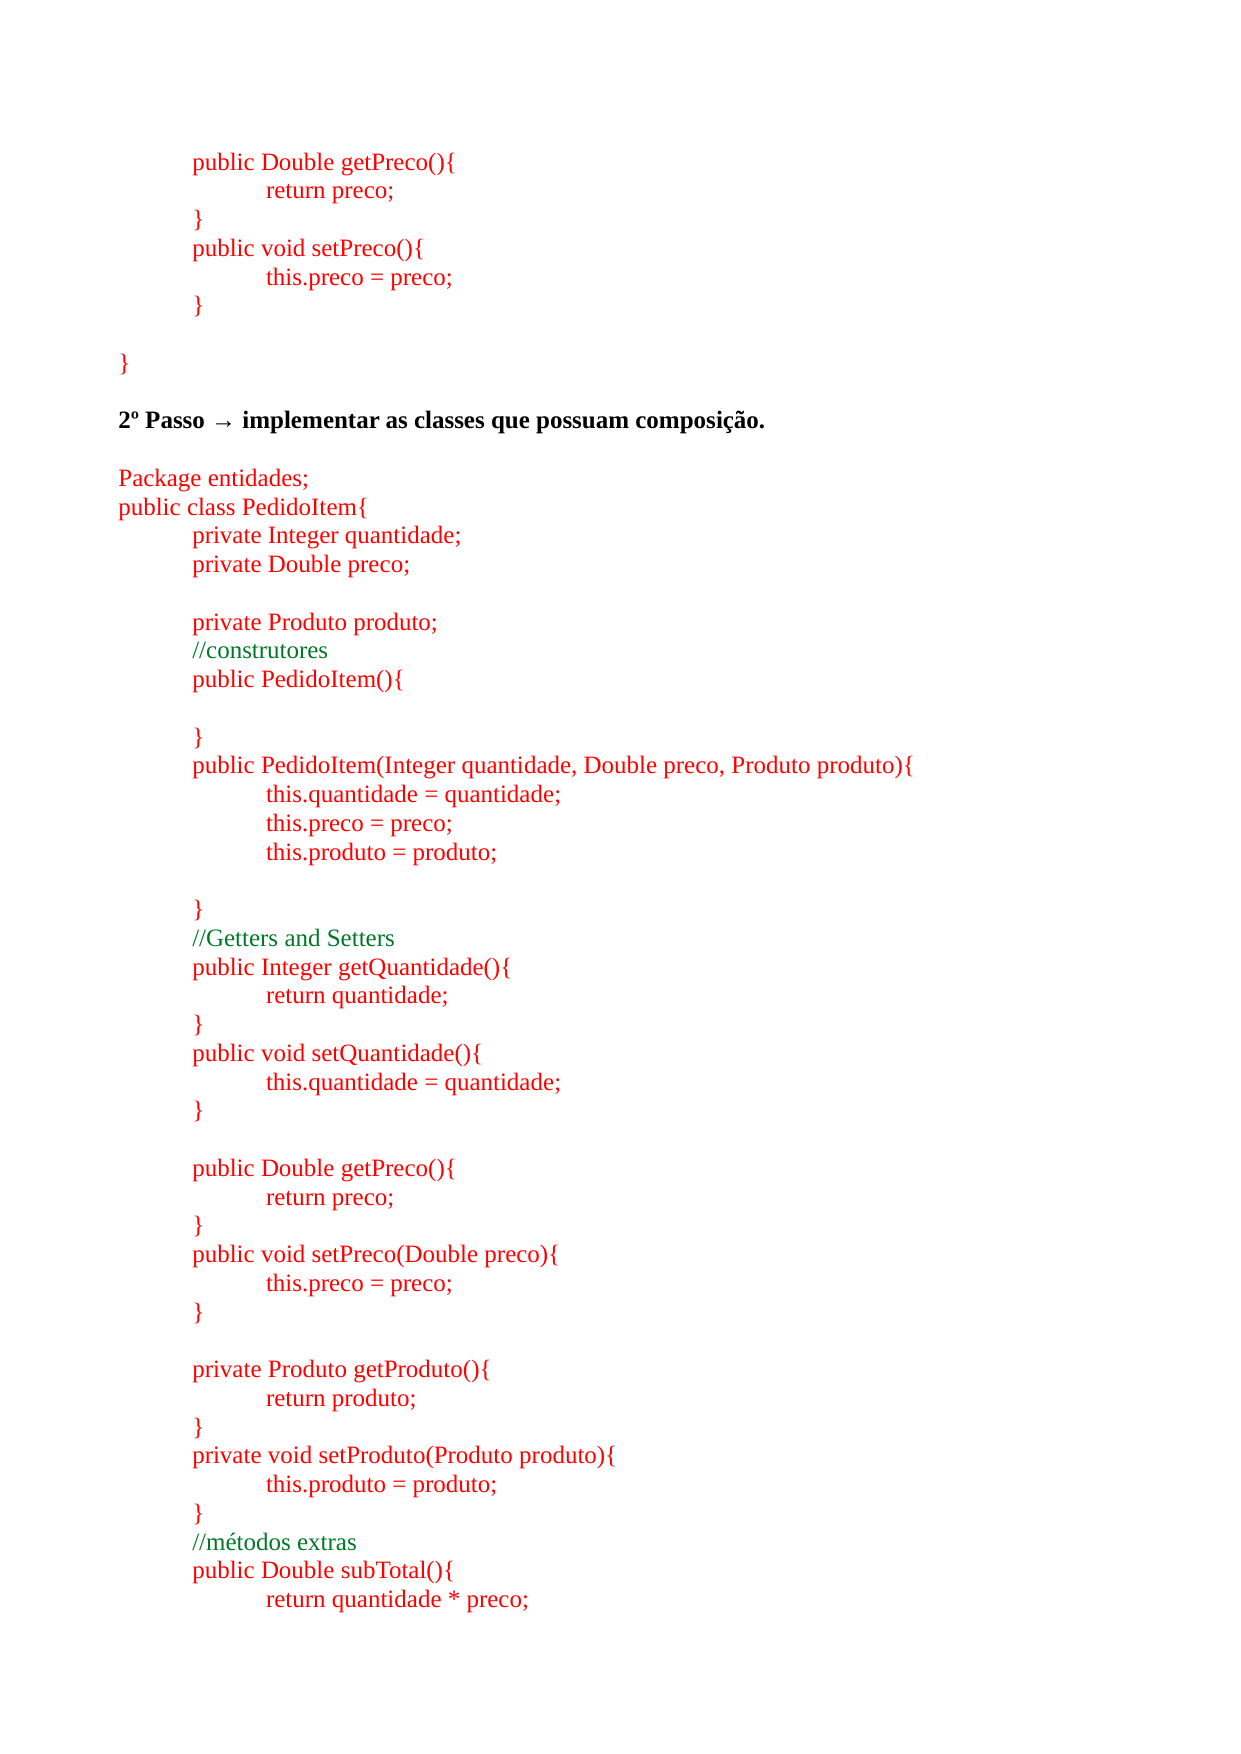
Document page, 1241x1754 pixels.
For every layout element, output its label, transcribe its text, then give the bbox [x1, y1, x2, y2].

text } [118, 1297, 1122, 1326]
text return produto; [118, 1383, 1122, 1412]
text this.produto = produto; [118, 1469, 1122, 1498]
text } [118, 1498, 1122, 1527]
text private Produto getProduto(){ [118, 1354, 1122, 1383]
text } [118, 1096, 1122, 1124]
text this.quantidade = quantidade; [118, 779, 1122, 808]
text } [118, 1211, 1122, 1239]
text //métodos extras [118, 1527, 1122, 1556]
text public Double subTotal(){ [118, 1556, 1122, 1584]
text return quantidade; [118, 981, 1122, 1009]
text this.preco = preco; [118, 262, 1122, 291]
text } [118, 1009, 1122, 1038]
text return preco; [118, 1182, 1122, 1211]
text public void setQuantidade(){ [118, 1038, 1122, 1067]
text //construtores [118, 636, 1122, 664]
text public PedidoItem(){ [118, 664, 1122, 693]
text public PedidoItem(Integer quantidade, Double preco, Produto produto){ [118, 751, 1122, 779]
text } [118, 348, 1122, 377]
text public Double getPreco(){ [118, 1153, 1122, 1182]
text private void setProduto(Produto produto){ [118, 1441, 1122, 1469]
text return quantidade * preco; [118, 1584, 1122, 1613]
text //Getters and Setters [118, 923, 1122, 952]
text Package entidades; [118, 463, 1122, 492]
text public void setPreco(Double preco){ [118, 1239, 1122, 1268]
text private Double preco; [118, 549, 1122, 578]
text 2º Passo → implementar as classes que possuam composição. [118, 406, 1122, 434]
text this.preco = preco; [118, 808, 1122, 837]
text this.preco = preco; [118, 1268, 1122, 1297]
text } [118, 291, 1122, 319]
text public Double getPreco(){ [118, 147, 1122, 176]
text this.produto = produto; [118, 837, 1122, 866]
text public class PedidoItem{ [118, 492, 1122, 521]
text } [118, 204, 1122, 233]
text } [118, 894, 1122, 923]
text return preco; [118, 176, 1122, 204]
text public Integer getQuantidade(){ [118, 952, 1122, 981]
text private Integer quantidade; [118, 521, 1122, 549]
text this.quantidade = quantidade; [118, 1067, 1122, 1096]
text private Produto produto; [118, 607, 1122, 636]
text public void setPreco(){ [118, 233, 1122, 262]
text } [118, 1412, 1122, 1441]
text } [118, 722, 1122, 751]
